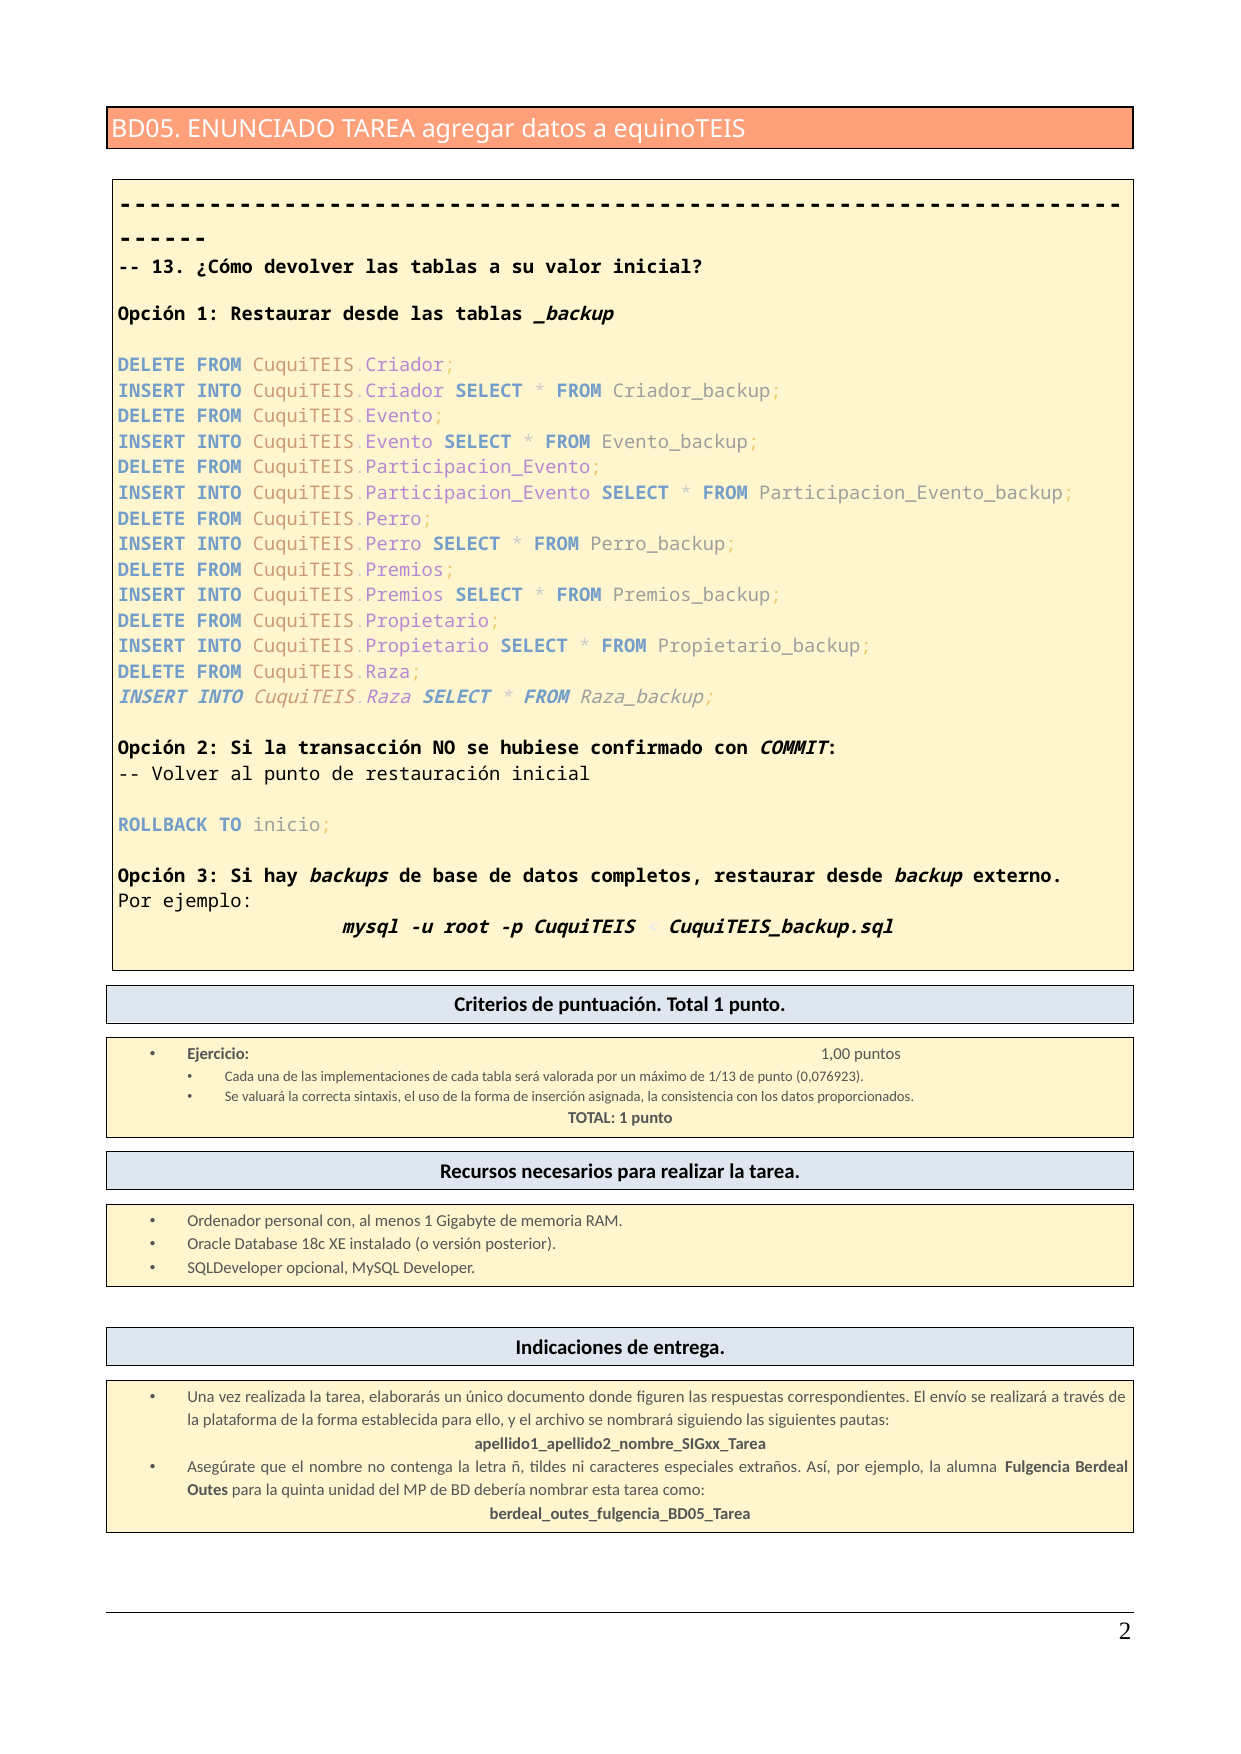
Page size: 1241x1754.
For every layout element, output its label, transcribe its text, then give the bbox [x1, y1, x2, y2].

table_header Ordenador personal con, al menos 1 Gigabyte de memoria RAM. Oracle Database 18c XE instalado (o versión posterior). SQLDeveloper opcional, MySQL Developer. [107, 1205, 1133, 1286]
table_header Recursos necesarios para realizar la tarea. [107, 1152, 1133, 1189]
table_header Indicaciones de entrega. [107, 1328, 1133, 1365]
table_header Criterios de puntuación. Total 1 punto. [107, 986, 1133, 1022]
table_cell ------------------------------------------------------------------------- -- 13. ¿Cómo devolver las tablas a su valor inicial? Opción 1: Restaurar desde las tablas _backup DELETE FROM CuquiTEIS.Criador; INSERT INTO CuquiTEIS.Criador SELECT * FROM Criador_backup; DELETE FROM CuquiTEIS.Evento; INSERT INTO CuquiTEIS.Evento SELECT * FROM Evento_backup; DELETE FROM CuquiTEIS.Participacion_Evento; INSERT INTO CuquiTEIS.Participacion_Evento SELECT * FROM Participacion_Evento_backup; DELETE FROM CuquiTEIS.Perro; INSERT INTO CuquiTEIS.Perro SELECT * FROM Perro_backup; DELETE FROM CuquiTEIS.Premios; INSERT INTO CuquiTEIS.Premios SELECT * FROM Premios_backup; DELETE FROM CuquiTEIS.Propietario; INSERT INTO CuquiTEIS.Propietario SELECT * FROM Propietario_backup; DELETE FROM CuquiTEIS.Raza; INSERT INTO CuquiTEIS.Raza SELECT * FROM Raza_backup; Opción 2: Si la transacción NO se hubiese confirmado con COMMIT: -- Volver al punto de restauración inicial ROLLBACK TO inicio; Opción 3: Si hay backups de base de datos completos, restaurar desde backup externo. Por ejemplo: mysql -u root -p CuquiTEIS < CuquiTEIS_backup.sql [113, 180, 1133, 970]
table_header Una vez realizada la tarea, elaborarás un único documento donde figuren las respuestas correspondientes. El envío se realizará a través de la plataforma de la forma establecida para ello, y el archivo se nombrará siguiendo las siguientes pautas: apellido1_apellido2_nombre_SIGxx_Tarea Asegúrate que el nombre no contenga la letra ñ, tildes ni caracteres especiales extraños. Así, por ejemplo, la alumna Fulgencia Berdeal Outes para la quinta unidad del MP de BD debería nombrar esta tarea como: berdeal_outes_fulgencia_BD05_Tarea [107, 1381, 1133, 1532]
table_header Ejercicio: 1,00 puntos Cada una de las implementaciones de cada tabla será valorada por un máximo de 1/13 de punto (0,076923). Se valuará la correcta sintaxis, el uso de la forma de inserción asignada, la consistencia con los datos proporcionados. TOTAL: 1 punto [107, 1038, 1133, 1137]
